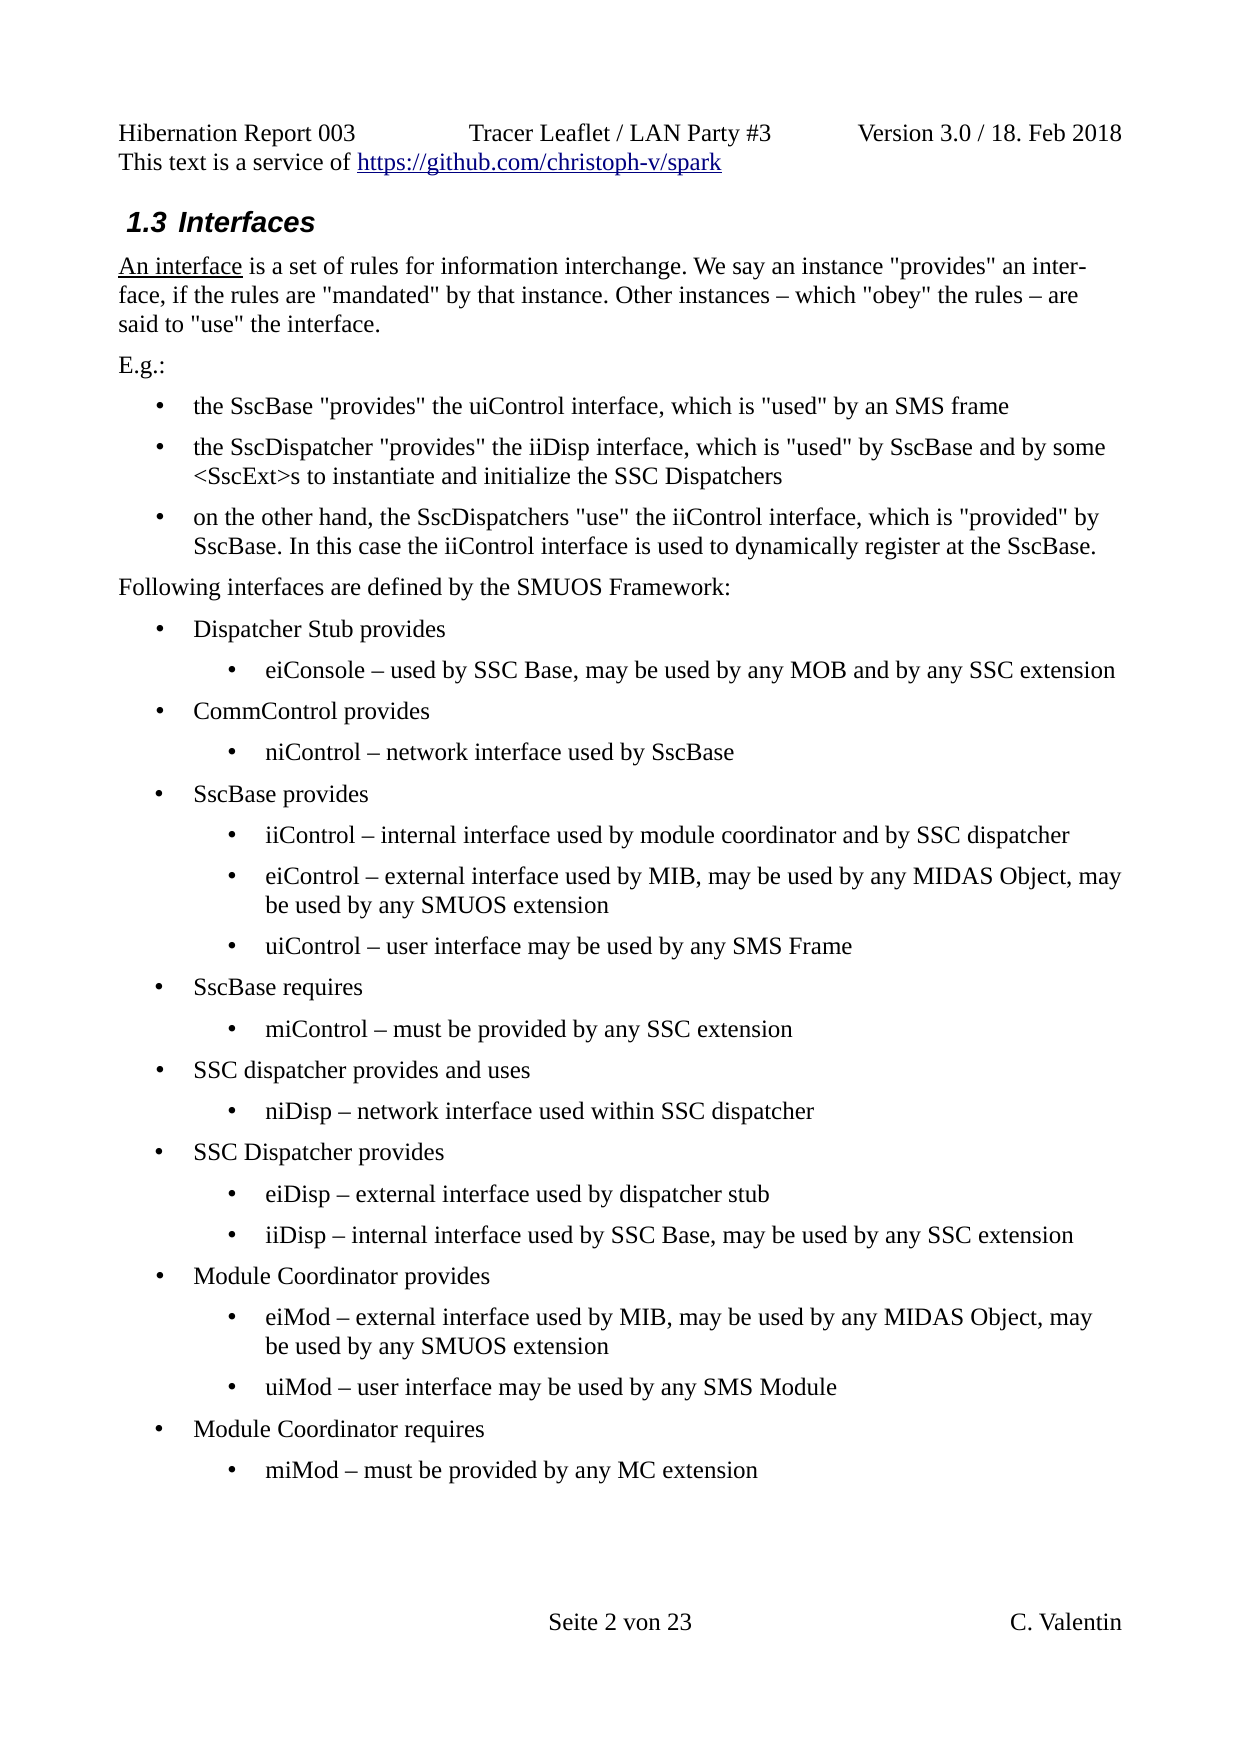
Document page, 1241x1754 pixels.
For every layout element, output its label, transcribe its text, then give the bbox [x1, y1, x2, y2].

list eiMod – external interface used by MIB, may be used by any MIDAS Object, may be used by any SMUOS extension [228, 1302, 1122, 1360]
list the SscBase "provides" the uiControl interface, which is "used" by an SMS frame [156, 391, 1122, 420]
list uiMod – user interface may be used by any SMS Module [228, 1372, 1122, 1401]
text Following interfaces are defined by the SMUOS Framework: [118, 572, 1122, 601]
list the SscDispatcher "provides" the iiDisp interface, which is "used" by SscBase and by some <SscExt>s to instantiate and initialize the SSC Dispatchers [156, 432, 1122, 490]
list miMod – must be provided by any MC extension [228, 1455, 1122, 1484]
list CommControl provides [156, 696, 1122, 725]
list eiControl – external interface used by MIB, may be used by any MIDAS Object, may be used by any SMUOS extension [228, 861, 1122, 919]
list Module Coordinator provides [156, 1261, 1122, 1290]
list SSC Dispatcher provides [154, 1137, 1122, 1166]
list iiControl – internal interface used by module coordinator and by SSC dispatcher [228, 820, 1122, 849]
list eiConsole – used by SSC Base, may be used by any MOB and by any SSC extension [228, 655, 1122, 684]
list on the other hand, the SscDispatchers "use" the iiControl interface, which is "provided" by SscBase. In this case the iiControl interface is used to dynamically register at the SscBase. [156, 502, 1122, 560]
text An interface is a set of rules for information interchange. We say an instance "provides" an inter­face, if the rules are "mandated" by that instance. Other instances – which "obey" the rules – are said to "use" the interface. [118, 251, 1122, 337]
subtitle Interfaces [118, 205, 1122, 239]
list niDisp – network interface used within SSC dispatcher [228, 1096, 1122, 1125]
list Module Coordinator requires [154, 1414, 1122, 1442]
list SscBase provides [154, 779, 1122, 807]
list miControl – must be provided by any SSC extension [228, 1014, 1122, 1042]
list uiControl – user interface may be used by any SMS Frame [228, 931, 1122, 960]
list niControl – network interface used by SscBase [228, 737, 1122, 766]
list Dispatcher Stub provides [156, 614, 1122, 642]
list SSC dispatcher provides and uses [156, 1055, 1122, 1084]
list SscBase requires [154, 972, 1122, 1001]
list iiDisp – internal interface used by SSC Base, may be used by any SSC extension [228, 1220, 1122, 1249]
list eiDisp – external interface used by dispatcher stub [228, 1179, 1122, 1207]
text E.g.: [118, 350, 1122, 379]
